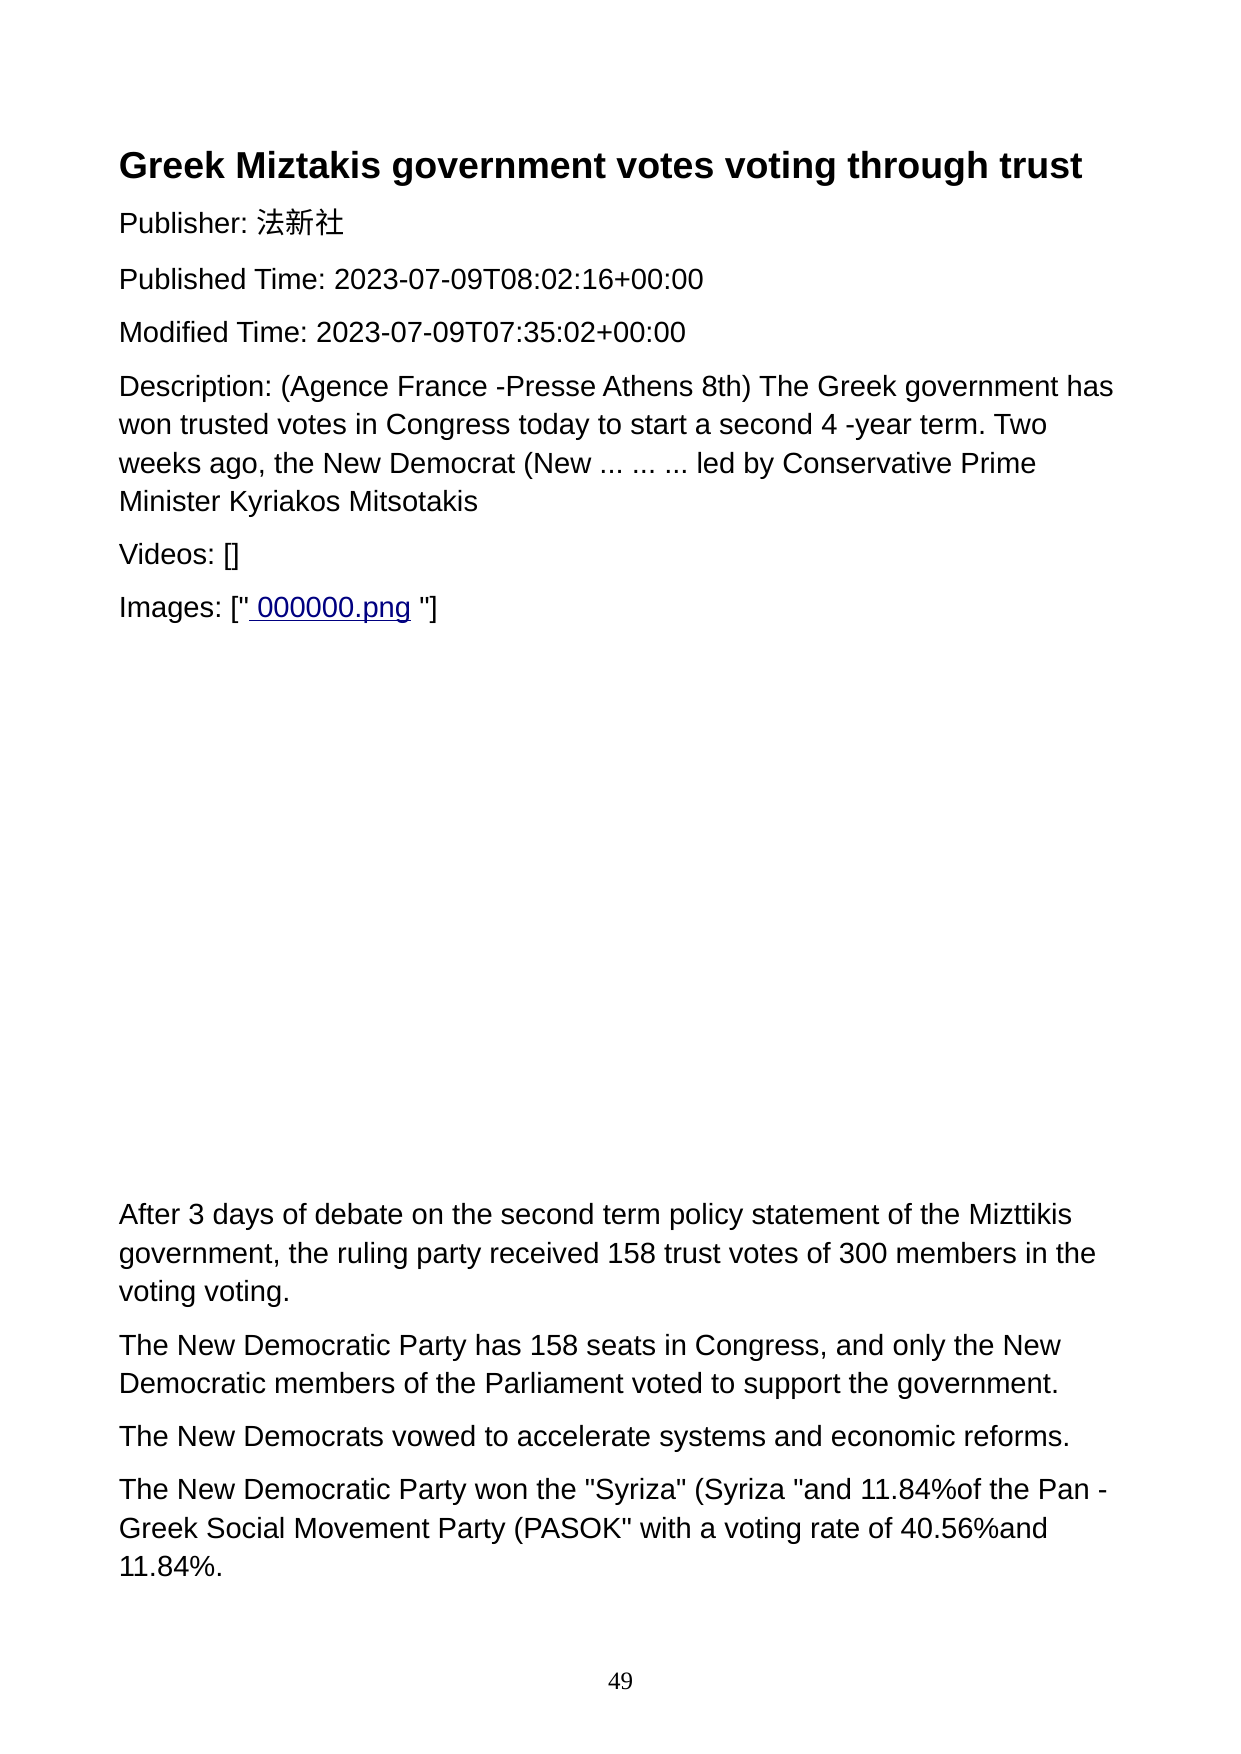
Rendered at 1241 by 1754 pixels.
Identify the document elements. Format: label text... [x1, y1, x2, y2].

text Modified Time: 2023-07-09T07:35:02+00:00 [118, 315, 1122, 349]
text Images: [" 000000.png "] [118, 590, 1122, 624]
text Published Time: 2023-07-09T08:02:16+00:00 [118, 262, 1122, 296]
text Publisher: 法新社 [118, 199, 1122, 241]
text The New Democratic Party won the "Syriza" (Syriza "and 11.84%of the Pan -Greek Social Movement Party (PASOK" with a voting rate of 40.56%and 11.84%. [118, 1472, 1122, 1583]
subtitle Greek Miztakis government votes voting through trust [118, 143, 1122, 187]
text The New Democrats vowed to accelerate systems and economic reforms. [118, 1419, 1122, 1453]
text Description: (Agence France -Presse Athens 8th) The Greek government has won trusted votes in Congress today to start a second 4 -year term. Two weeks ago, the New Democrat (New ... ... ... led by Conservative Prime Minister Kyriakos Mitsotakis [118, 368, 1122, 518]
text Videos: [] [118, 537, 1122, 571]
text After 3 days of debate on the second term policy statement of the Mizttikis government, the ruling party received 158 trust votes of 300 members in the voting voting. [118, 643, 1122, 1308]
text The New Democratic Party has 158 seats in Congress, and only the New Democratic members of the Parliament voted to support the government. [118, 1328, 1122, 1400]
